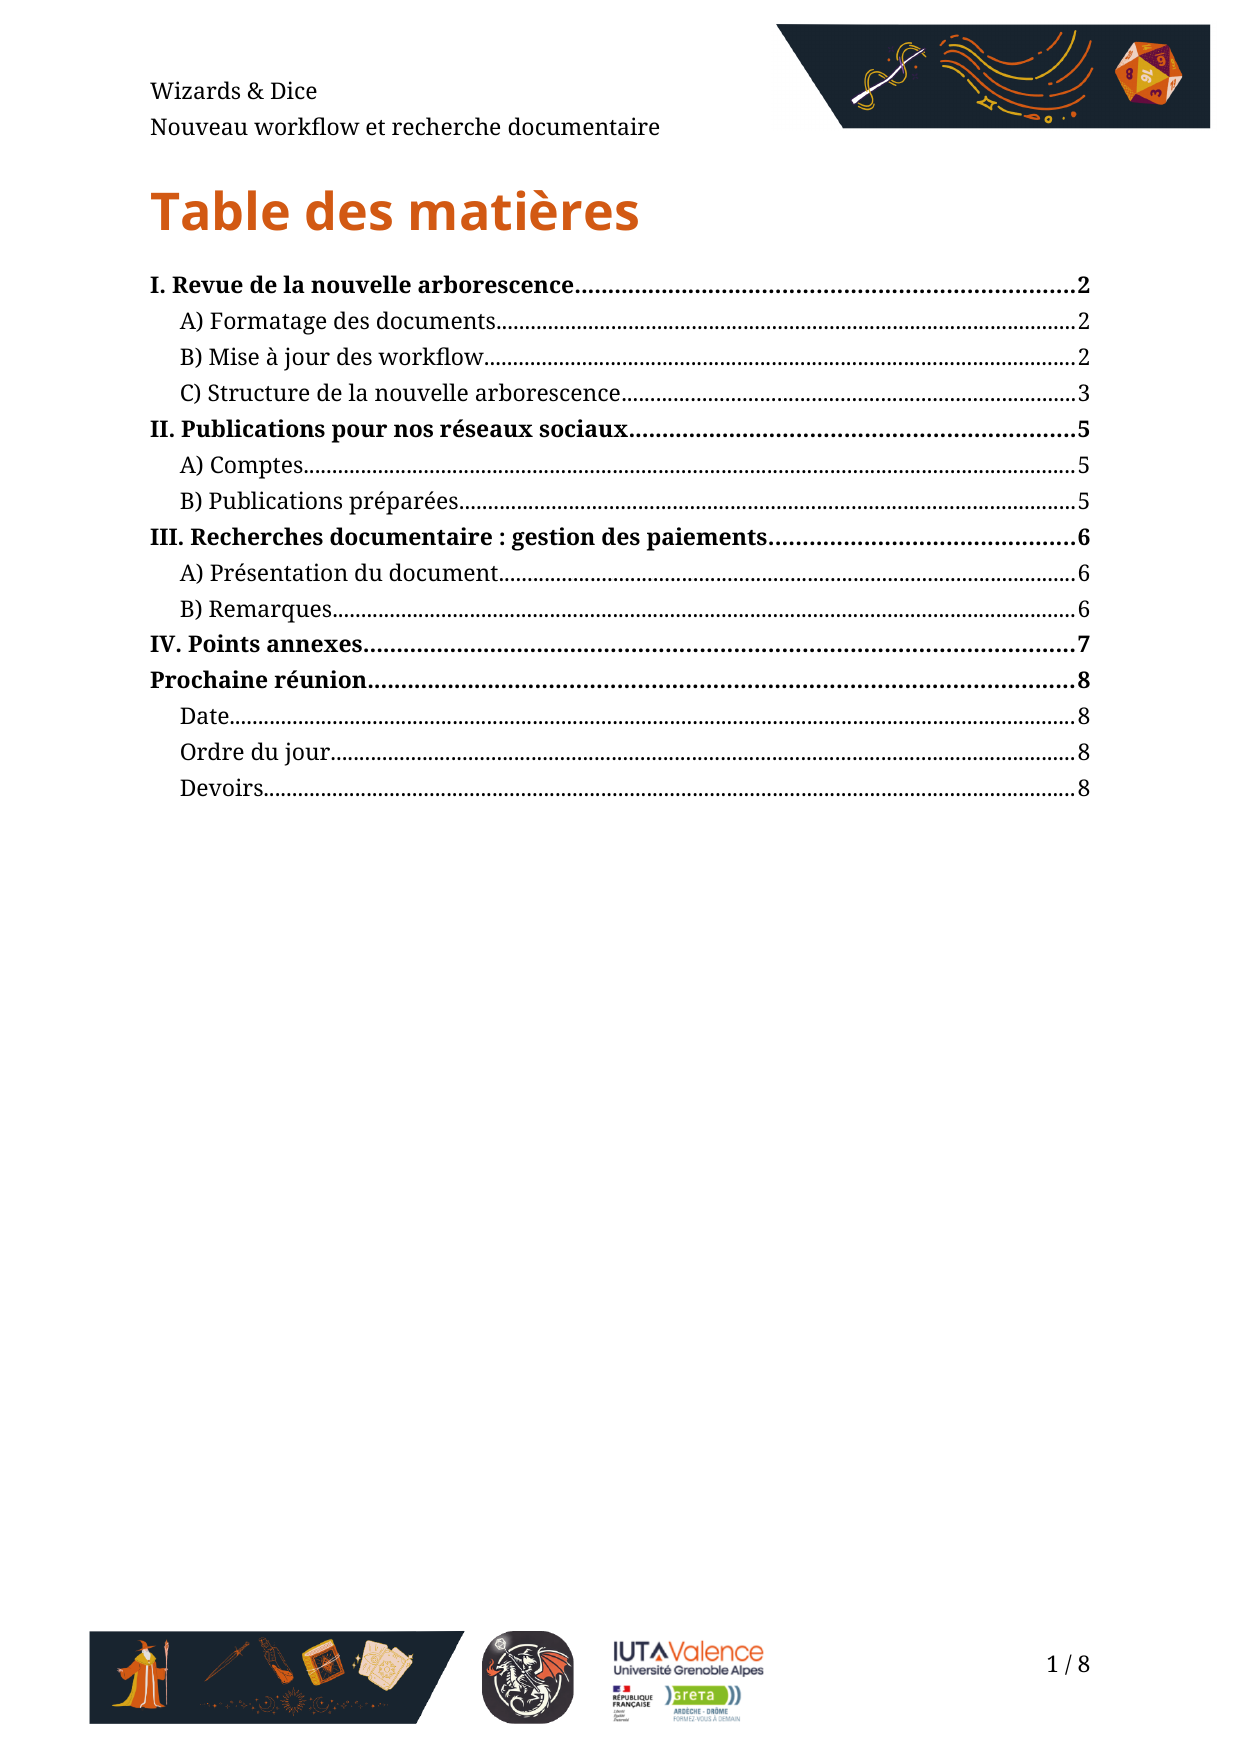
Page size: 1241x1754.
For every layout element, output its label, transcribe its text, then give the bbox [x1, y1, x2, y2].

text B) Mise à jour des workflow 2 [179, 341, 1090, 372]
picture [81, 1620, 788, 1733]
text A) Présentation du document 6 [179, 557, 1090, 588]
text B) Publications préparées 5 [179, 485, 1090, 516]
text I. Revue de la nouvelle arborescence 2 [150, 269, 1090, 300]
text C) Structure de la nouvelle arborescence 3 [179, 377, 1090, 408]
text A) Comptes 5 [179, 449, 1090, 480]
text III. Recherches documentaire : gestion des paiements 6 [150, 521, 1090, 552]
text B) Remarques 6 [179, 592, 1090, 624]
picture [771, 21, 1218, 131]
text Devoirs 8 [179, 772, 1090, 803]
subtitle Table des matières [150, 175, 1090, 246]
text Date 8 [179, 700, 1090, 732]
text Ordre du jour 8 [179, 736, 1090, 767]
text Prochaine réunion 8 [150, 664, 1090, 696]
text II. Publications pour nos réseaux sociaux 5 [150, 413, 1090, 444]
text A) Formatage des documents 2 [179, 305, 1090, 336]
text IV. Points annexes 7 [150, 628, 1090, 660]
